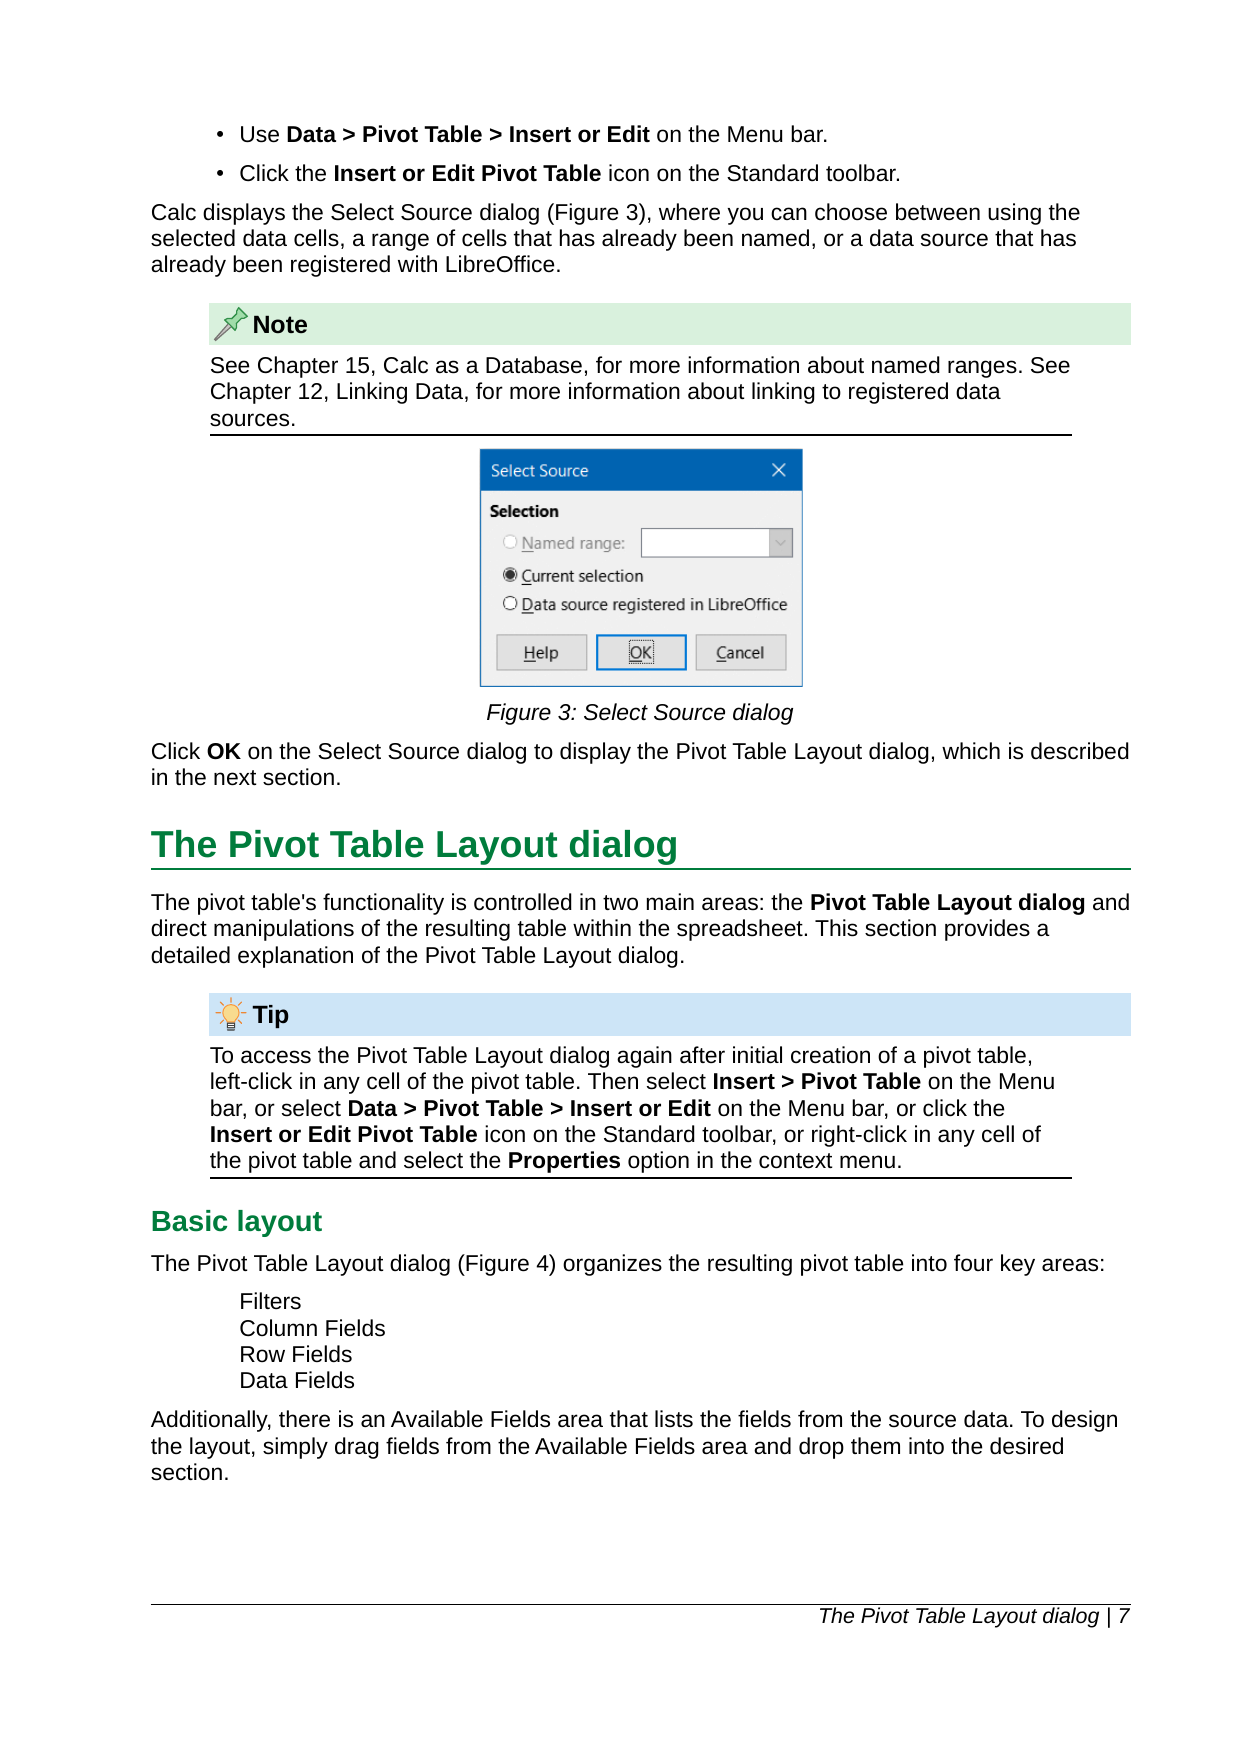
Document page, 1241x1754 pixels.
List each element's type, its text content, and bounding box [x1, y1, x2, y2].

subtitle Basic layout [151, 1203, 1131, 1237]
list The Pivot Table Layout dialog (Figure 4) organizes the resulting pivot table into four key areas: [151, 1249, 1131, 1276]
list Click the Insert or Edit Pivot Table icon on the Standard toolbar. [224, 160, 1131, 186]
list Column Fields [239, 1315, 1131, 1341]
text Click OK on the Select Source dialog to display the Pivot Table Layout dialog, which is described in the next section. [151, 738, 1131, 791]
text To access the Pivot Table Layout dialog again after initial creation of a pivot table, left-click in any cell of the pivot table. Then select Insert > Pivot Table on the Menu bar, or select Data > Pivot Table > Insert or Edit on the Menu bar, or click the Insert or Edit Pivot Table icon on the Standard toolbar, or right-click in any cell of the pivot table and select the Properties option in the context menu. [209, 1042, 1072, 1179]
text Calc displays the Select Source dialog (Figure 3), where you can choose between using the selected data cells, a range of cells that has already been named, or a data source that has already been registered with LibreOffice. [151, 199, 1131, 278]
subtitle Tip [209, 993, 1131, 1036]
text Figure 3: Select Source dialog [479, 699, 803, 726]
list Row Fields [239, 1341, 1131, 1367]
list Use Data > Pivot Table > Insert or Edit on the Menu bar. [224, 121, 1131, 147]
text The pivot table's functionality is controlled in two main areas: the Pivot Table Layout dialog and direct manipulations of the resulting table within the spreadsheet. This section provides a detailed explanation of the Pivot Table Layout dialog. [151, 889, 1131, 968]
subtitle Note [252, 303, 1131, 345]
text See Chapter 15, Calc as a Database, for more information about named ranges. See Chapter 12, Linking Data, for more information about linking to registered data sources. [209, 352, 1072, 436]
list Filters [239, 1288, 1131, 1315]
text Additionally, there is an Available Fields area that lists the fields from the source data. To design the layout, simply drag fields from the Available Fields area and drop them into the desired section. [151, 1406, 1131, 1485]
subtitle The Pivot Table Layout dialog [151, 822, 1131, 868]
picture [479, 448, 803, 687]
list Data Fields [239, 1367, 1131, 1394]
